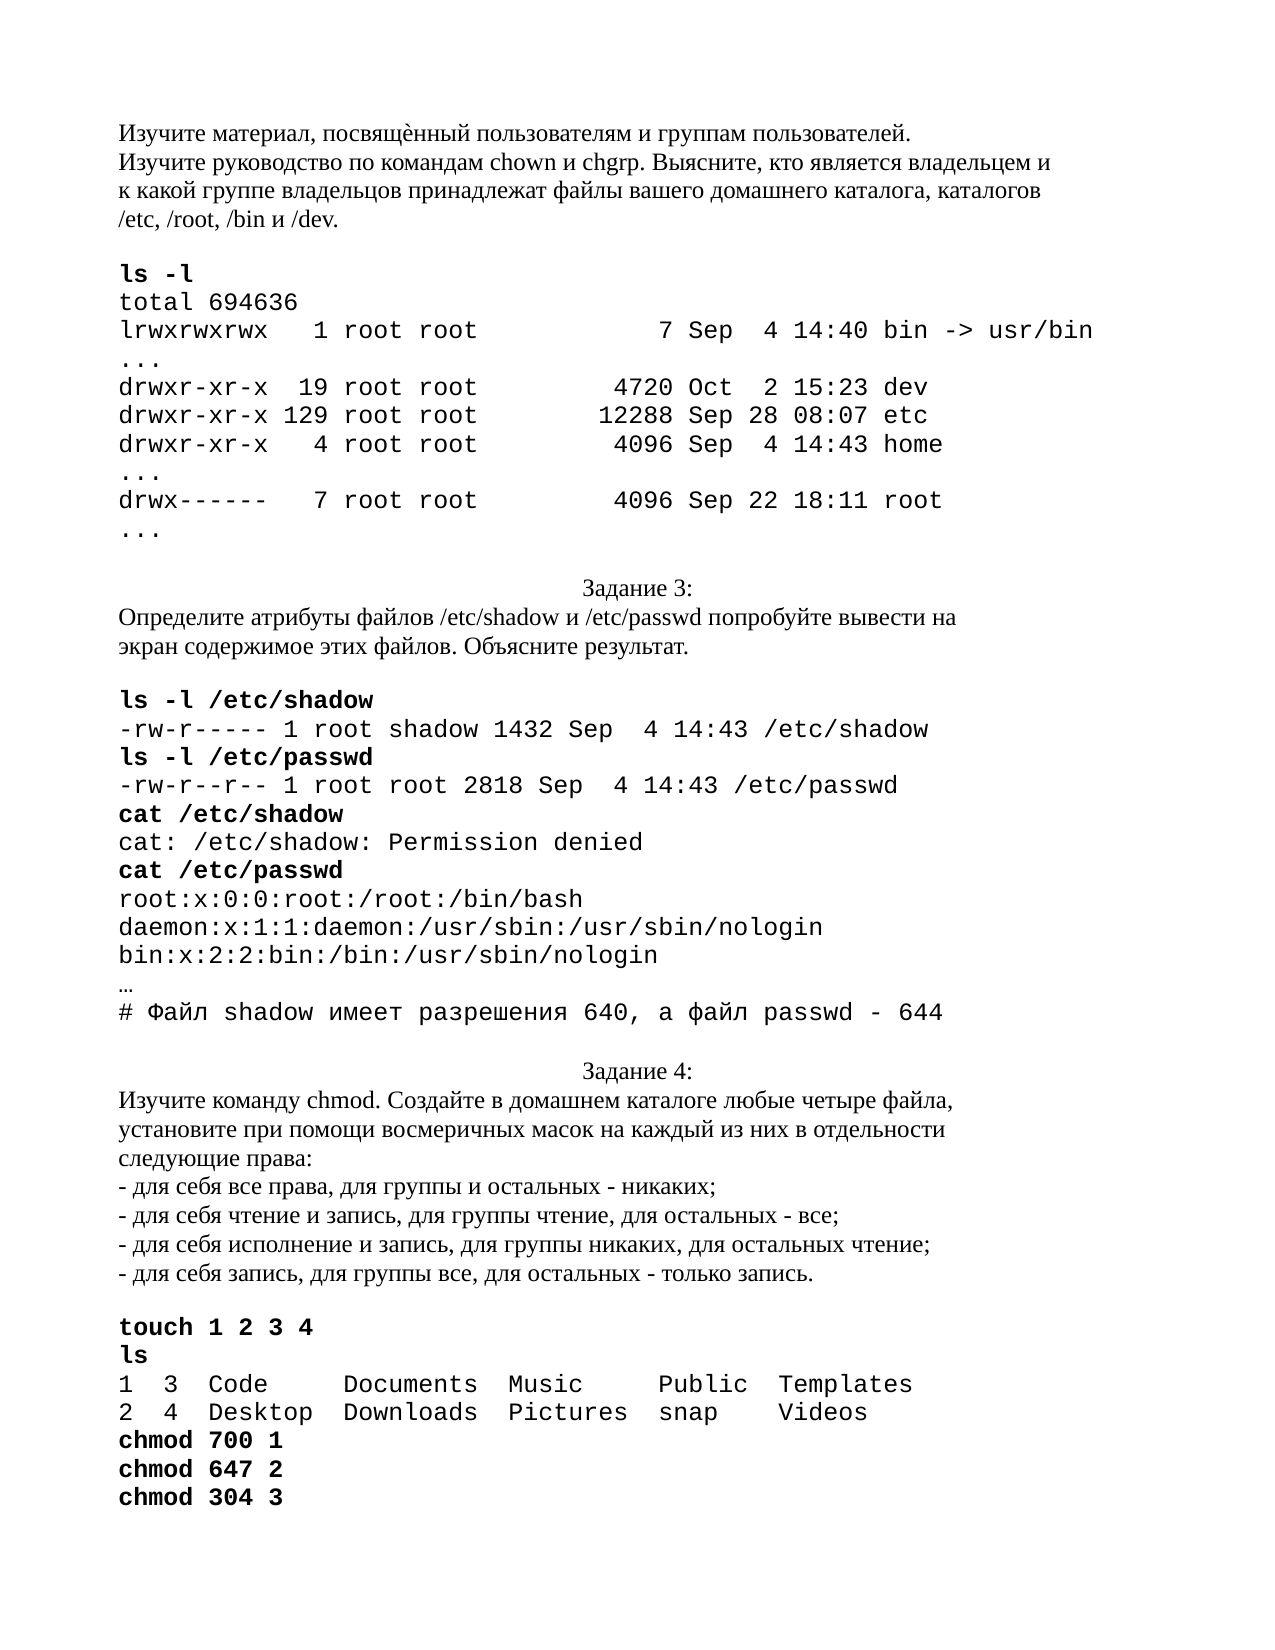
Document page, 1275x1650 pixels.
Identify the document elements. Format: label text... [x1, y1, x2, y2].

text cat /etc/shadow [118, 801, 1157, 830]
text bin:x:2:2:bin:/bin:/usr/sbin/nologin [118, 943, 1157, 971]
text root:x:0:0:root:/root:/bin/bash [118, 886, 1157, 915]
text -rw-r--r-- 1 root root 2818 Sep 4 14:43 /etc/passwd [118, 773, 1157, 801]
text ... [118, 346, 1157, 375]
text 2 4 Desktop Downloads Pictures snap Videos [118, 1400, 1157, 1428]
text total 694636 [118, 290, 1157, 318]
text 1 3 Code Documents Music Public Templates [118, 1371, 1157, 1400]
text следующие права: [118, 1143, 1157, 1171]
text ls -l /etc/shadow [118, 688, 1157, 716]
text lrwxrwxrwx 1 root root 7 Sep 4 14:40 bin -> usr/bin [118, 318, 1157, 346]
text chmod 647 2 [118, 1456, 1157, 1485]
text chmod 700 1 [118, 1428, 1157, 1456]
text -rw-r----- 1 root shadow 1432 Sep 4 14:43 /etc/shadow [118, 716, 1157, 745]
text Задание 3: [118, 573, 1157, 602]
text - для себя чтение и запись, для группы чтение, для остальных - все; [118, 1200, 1157, 1229]
text установите при помощи восмеричных масок на каждый из них в отдельности [118, 1114, 1157, 1143]
text ls -l /etc/passwd [118, 745, 1157, 773]
text cat /etc/passwd [118, 858, 1157, 886]
text daemon:x:1:1:daemon:/usr/sbin:/usr/sbin/nologin [118, 915, 1157, 943]
text /etc, /root, /bin и /dev. [118, 204, 1157, 233]
text - для себя запись, для группы все, для остальных - только запись. [118, 1258, 1157, 1286]
text Задание 4: [118, 1056, 1157, 1085]
text - для себя все права, для группы и остальных - никаких; [118, 1171, 1157, 1200]
text ... [118, 516, 1157, 545]
text … [118, 971, 1157, 1000]
text - для себя исполнение и запись, для группы никаких, для остальных чтение; [118, 1229, 1157, 1258]
text Определите атрибуты файлов /etc/shadow и /etc/passwd попробуйте вывести на [118, 602, 1157, 631]
text touch 1 2 3 4 [118, 1315, 1157, 1343]
text ls -l [118, 261, 1157, 290]
text drwxr-xr-x 129 root root 12288 Sep 28 08:07 etc [118, 403, 1157, 431]
text cat: /etc/shadow: Permission denied [118, 830, 1157, 858]
text Изучите материал, посвящѐнный пользователям и группам пользователей. [118, 118, 1157, 147]
text к какой группе владельцов принадлежат файлы вашего домашнего каталога, каталогов [118, 176, 1157, 204]
text drwxr-xr-x 4 root root 4096 Sep 4 14:43 home [118, 431, 1157, 460]
text # Файл shadow имеет разрешения 640, а файл passwd - 644 [118, 1000, 1157, 1028]
text экран содержимое этих файлов. Объясните результат. [118, 631, 1157, 660]
text drwx------ 7 root root 4096 Sep 22 18:11 root [118, 488, 1157, 516]
text drwxr-xr-x 19 root root 4720 Oct 2 15:23 dev [118, 375, 1157, 403]
text chmod 304 3 [118, 1485, 1157, 1513]
text ls [118, 1343, 1157, 1371]
text ... [118, 460, 1157, 488]
text Изучите команду chmod. Создайте в домашнем каталоге любые четыре файла, [118, 1085, 1157, 1114]
text Изучите руководство по командам chown и chgrp. Выясните, кто является владельцем и [118, 147, 1157, 176]
